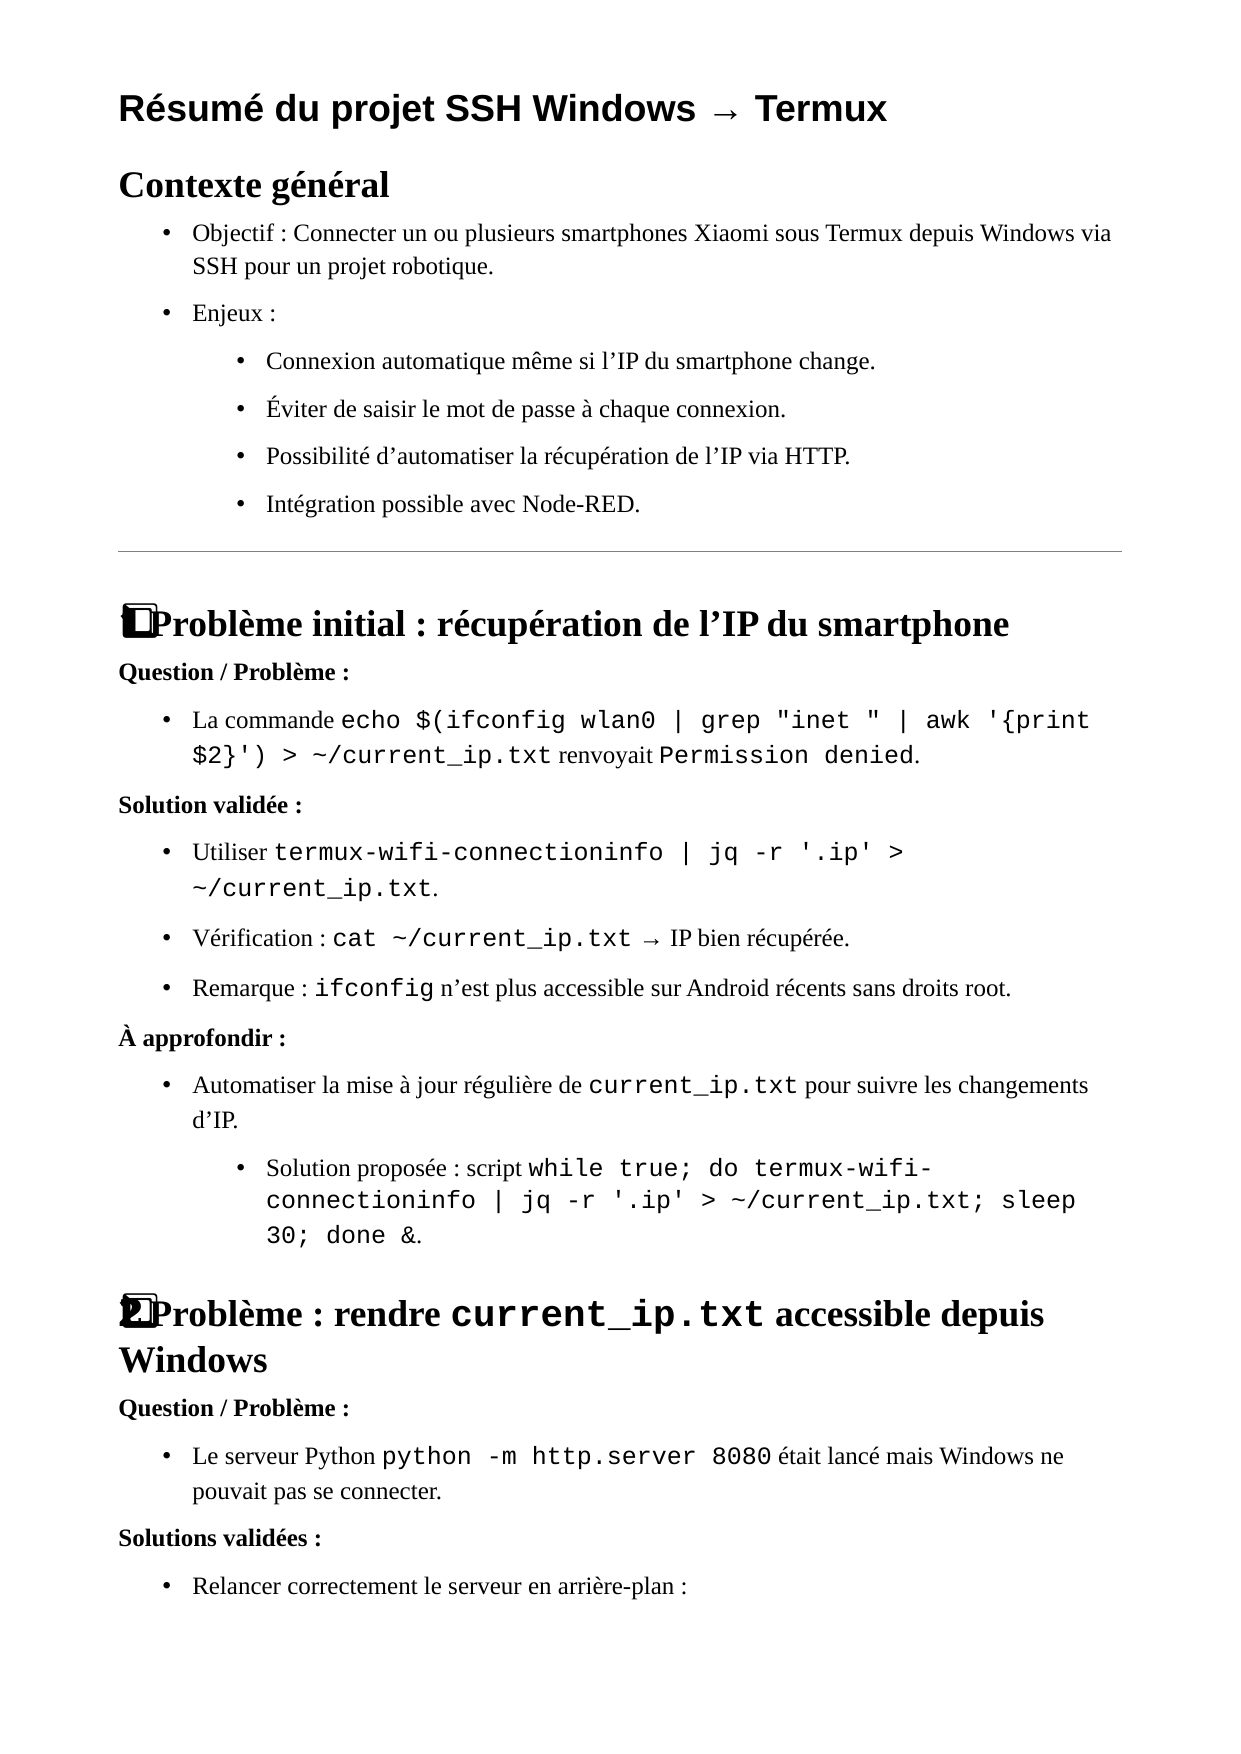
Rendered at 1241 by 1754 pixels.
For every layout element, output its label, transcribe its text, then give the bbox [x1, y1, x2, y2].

list Éviter de saisir le mot de passe à chaque connexion. [236, 394, 1122, 422]
list Solution proposée : script while true; do termux-wifi-connectioninfo | jq -r '.ip' > ~/current_ip.txt; sleep 30; done &. [236, 1153, 1122, 1251]
subtitle Contexte général [118, 162, 1122, 205]
list Intégration possible avec Node-RED. [236, 489, 1122, 518]
list Utiliser termux-wifi-connectioninfo | jq -r '.ip' > ~/current_ip.txt. [162, 837, 1122, 903]
list Possibilité d’automatiser la récupération de l’IP via HTTP. [236, 441, 1122, 470]
list Le serveur Python python -m http.server 8080 était lancé mais Windows ne pouvait pas se connecter. [162, 1441, 1122, 1505]
text À approfondir : [118, 1023, 1122, 1051]
subtitle 2️⃣ Problème : rendre current_ip.txt accessible depuis Windows [118, 1291, 1122, 1381]
list Objectif : Connecter un ou plusieurs smartphones Xiaomi sous Termux depuis Windows via SSH pour un projet robotique. [162, 218, 1122, 279]
list Vérification : cat ~/current_ip.txt → IP bien récupérée. [162, 923, 1122, 953]
list Remarque : ifconfig n’est plus accessible sur Android récents sans droits root. [162, 973, 1122, 1003]
subtitle 1️⃣ Problème initial : récupération de l’IP du smartphone [118, 602, 1122, 645]
text Solution validée : [118, 790, 1122, 819]
text Question / Problème : [118, 1393, 1122, 1422]
text Question / Problème : [118, 657, 1122, 686]
list Automatiser la mise à jour régulière de current_ip.txt pour suivre les changements d’IP. [162, 1070, 1122, 1134]
list La commande echo $(ifconfig wlan0 | grep "inet " | awk '{print $2}') > ~/current_ip.txt renvoyait Permission denied. [162, 705, 1122, 771]
list Enjeux : [162, 298, 1122, 327]
subtitle Résumé du projet SSH Windows → Termux [118, 86, 1122, 129]
list Relancer correctement le serveur en arrière-plan : [162, 1571, 1122, 1600]
text Solutions validées : [118, 1523, 1122, 1552]
list Connexion automatique même si l’IP du smartphone change. [236, 346, 1122, 375]
